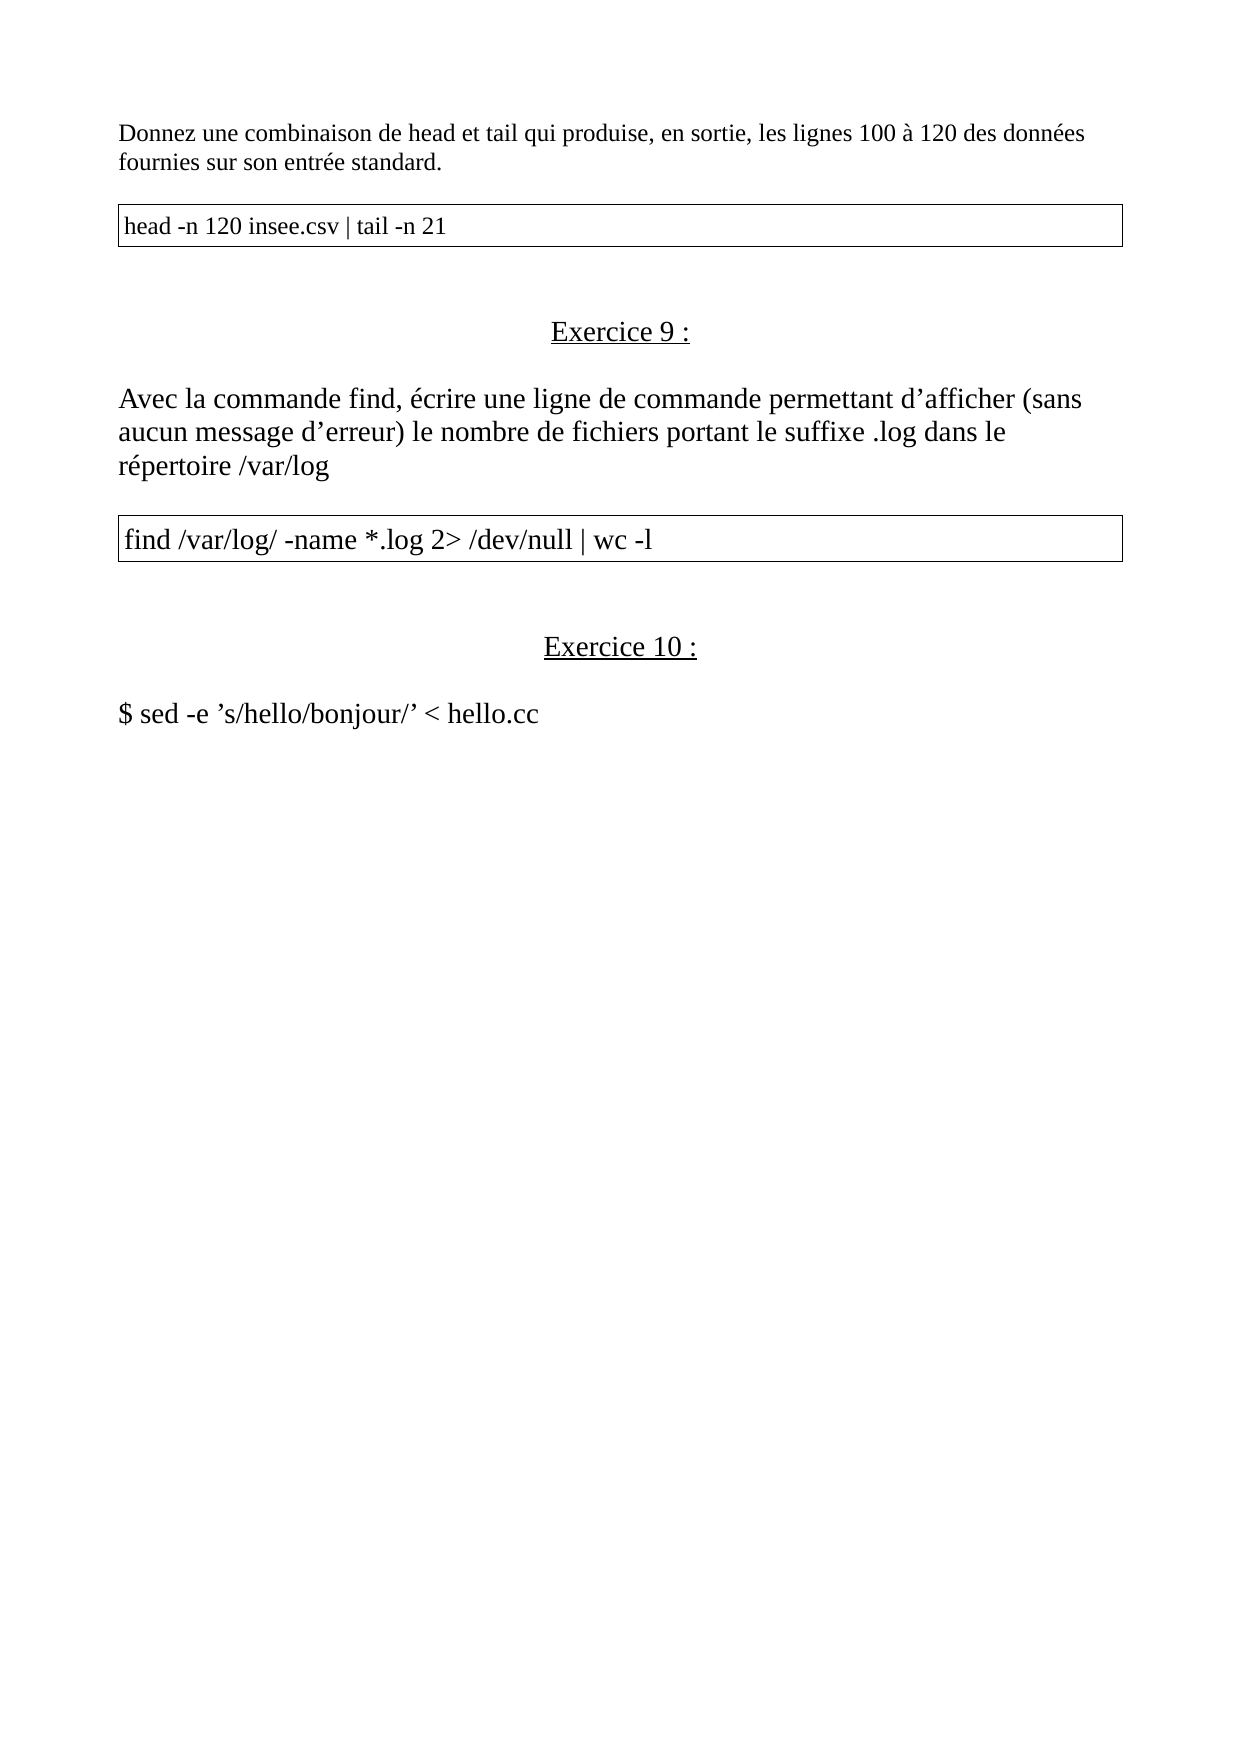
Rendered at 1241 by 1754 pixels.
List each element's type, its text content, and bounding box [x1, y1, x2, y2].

text Exercice 10 : [118, 629, 1122, 663]
table_header head -n 120 insee.csv | tail -n 21 [119, 205, 1122, 246]
text Donnez une combinaison de head et tail qui produise, en sortie, les lignes 100 à 120 des données fournies sur son entrée standard. [118, 118, 1122, 176]
text Avec la commande find, écrire une ligne de commande permettant d’afficher (sans aucun message d’erreur) le nombre de fichiers portant le suffixe .log dans le répertoire /var/log [118, 381, 1122, 481]
text Exercice 9 : [118, 314, 1122, 347]
text $ sed -e ’s/hello/bonjour/’ < hello.cc [118, 696, 1122, 730]
table_header find /var/log/ -name *.log 2> /dev/null | wc -l [119, 516, 1122, 561]
